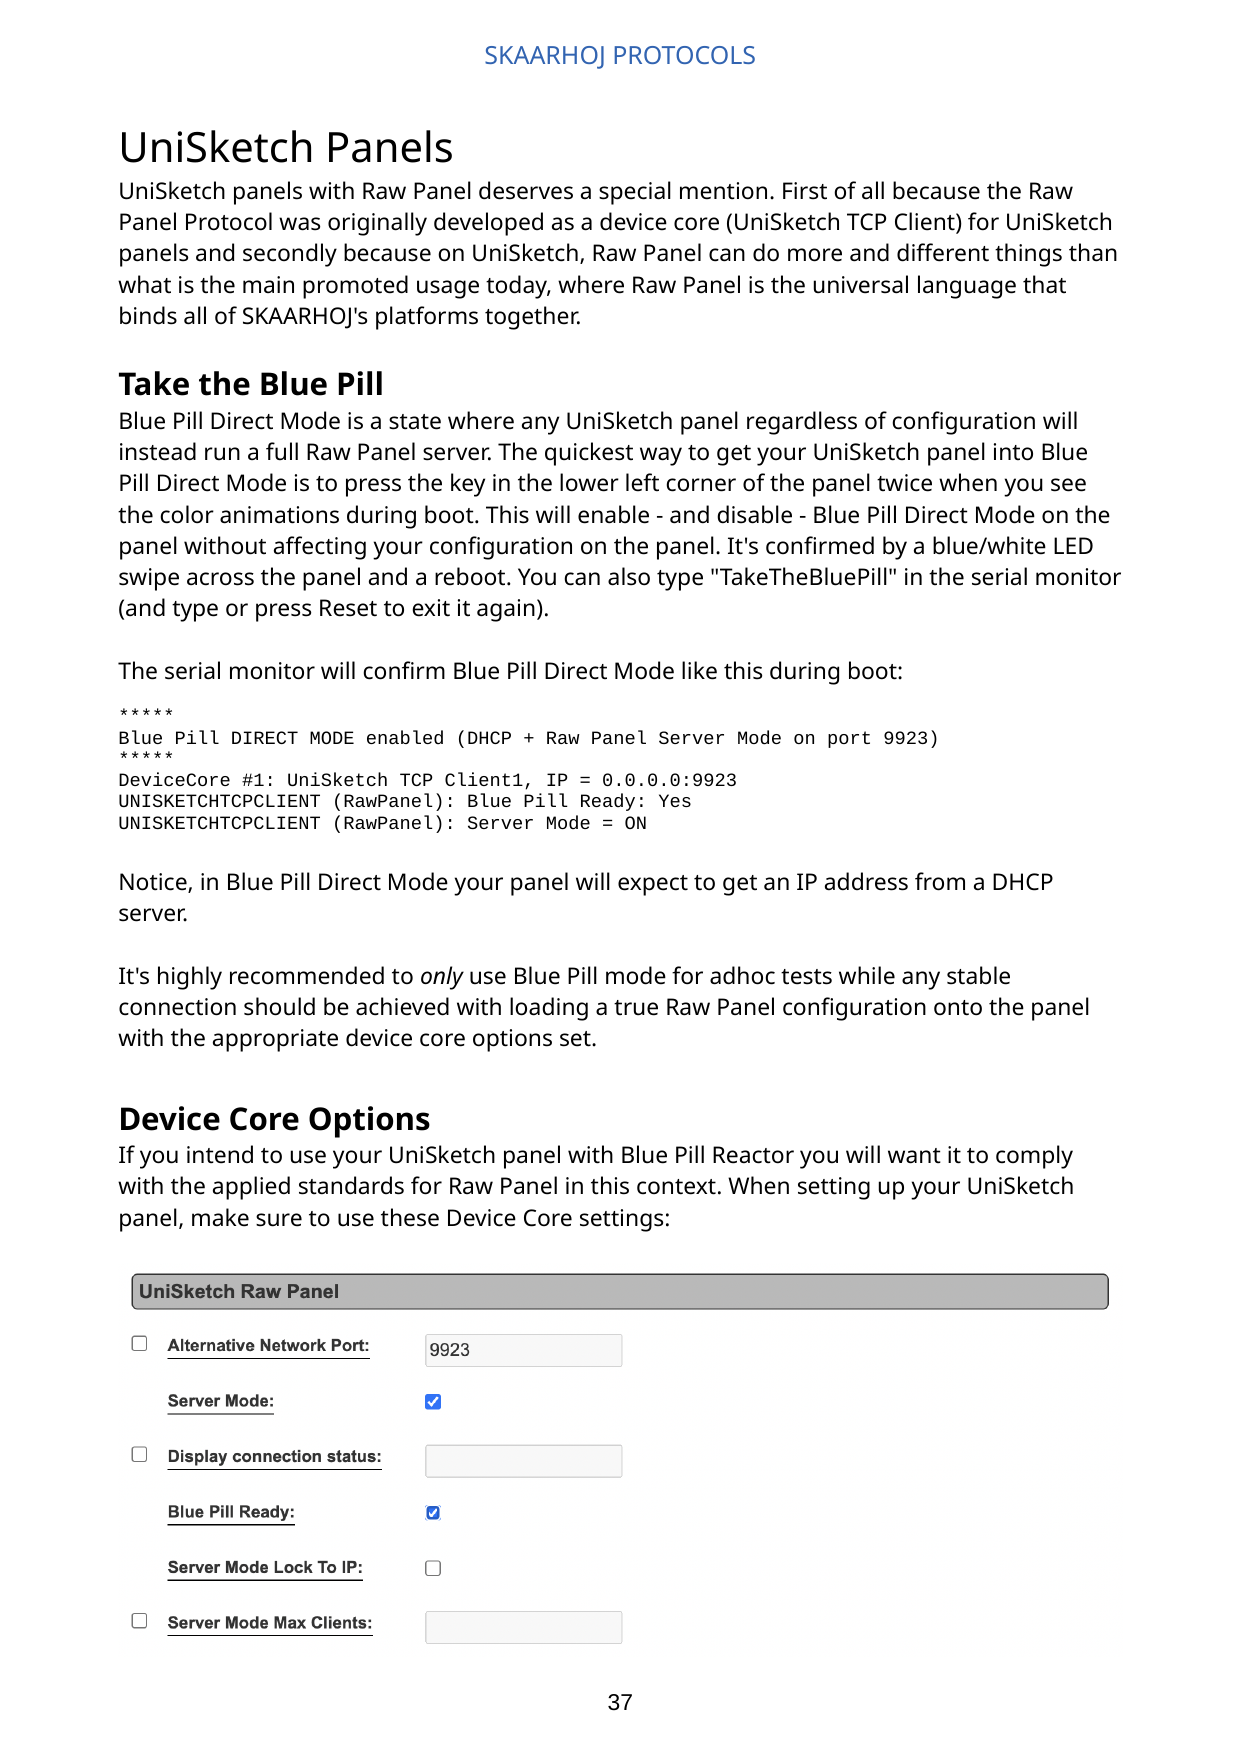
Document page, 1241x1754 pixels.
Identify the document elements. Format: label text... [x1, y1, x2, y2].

picture [118, 1263, 1123, 1657]
text Blue Pill DIRECT MODE enabled (DHCP + Raw Panel Server Mode on port 9923) [118, 728, 1122, 750]
text Blue Pill Direct Mode is a state where any UniSketch panel regardless of configuration will instead run a full Raw Panel server. The quickest way to get your UniSketch panel into Blue Pill Direct Mode is to press the key in the lower left corner of the panel twice when you see the color animations during boot. This will enable - and disable - Blue Pill Direct Mode on the panel without affecting your configuration on the panel. It's confirmed by a blue/white LED swipe across the panel and a reboot. You can also type "TakeTheBluePill" in the serial monitor (and type or press Reset to exit it again). [118, 405, 1122, 623]
subtitle Take the Blue Pill [118, 362, 1122, 405]
text ***** [118, 750, 1122, 771]
text If you intend to use your UniSketch panel with Blue Pill Reactor you will want it to comply with the applied standards for Raw Panel in this context. When setting up your UniSketch panel, make sure to use these Device Core settings: [118, 1139, 1122, 1233]
subtitle Device Core Options [118, 1097, 1122, 1139]
text The serial monitor will confirm Blue Pill Direct Mode like this during boot: [118, 655, 1122, 686]
text UniSketch panels with Raw Panel deserves a special mention. First of all because the Raw Panel Protocol was originally developed as a device core (UniSketch TCP Client) for UniSketch panels and secondly because on UniSketch, Raw Panel can do more and different things than what is the main promoted usage today, where Raw Panel is the universal language that binds all of SKAARHOJ's platforms together. [118, 175, 1122, 331]
text It's highly recommended to only use Blue Pill mode for adhoc tests while any stable connection should be achieved with loading a true Raw Panel configuration onto the panel with the appropriate device core options set. [118, 960, 1122, 1053]
text Notice, in Blue Pill Direct Mode your panel will expect to get an IP address from a DHCP server. [118, 866, 1122, 928]
text DeviceCore #1: UniSketch TCP Client1, IP = 0.0.0.0:9923 [118, 771, 1122, 792]
text UNISKETCHTCPCLIENT (RawPanel): Server Mode = ON [118, 813, 1122, 835]
text UniSketch Panels [118, 118, 1122, 175]
text UNISKETCHTCPCLIENT (RawPanel): Blue Pill Ready: Yes [118, 792, 1122, 813]
text ***** [118, 707, 1122, 728]
